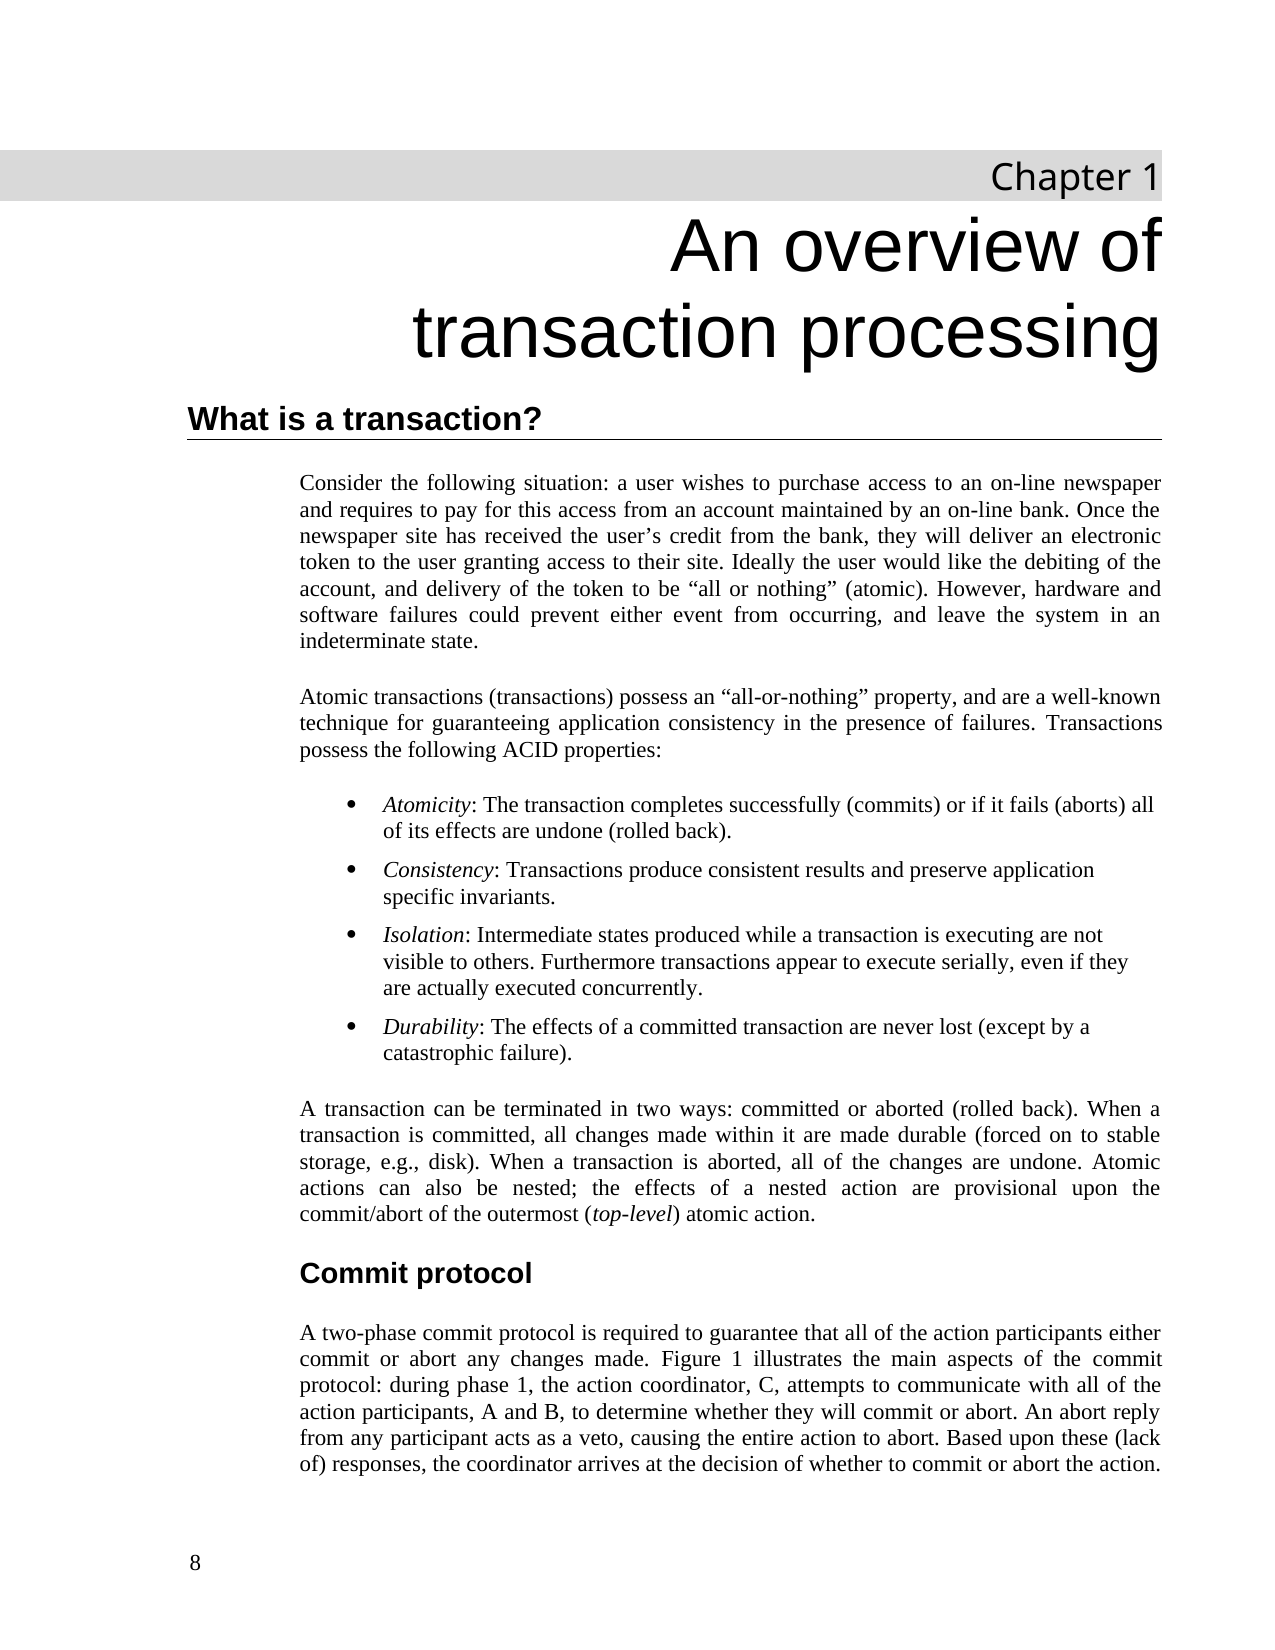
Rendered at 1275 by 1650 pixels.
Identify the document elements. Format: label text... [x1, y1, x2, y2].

list Isolation: Intermediate states produced while a transaction is executing are not visible to others. Furthermore transactions appear to execute serially, even if they are actually executed concurrently. [347, 922, 1162, 1001]
text A two-phase commit protocol is required to guarantee that all of the action participants either commit or abort any changes made. Figure 1 illustrates the main aspects of the commit protocol: during phase 1, the action coordinator, C, attempts to communicate with all of the action participants, A and B, to determine whether they will commit or abort. An abort reply from any participant acts as a veto, causing the entire action to abort. Based upon these (lack of) responses, the coordinator arrives at the decision of whether to commit or abort the action. [299, 1319, 1162, 1477]
subtitle Commit protocol [187, 1256, 1162, 1289]
text Atomic transactions (transactions) possess an “all-or-nothing” property, and are a well-known technique for guaranteeing application consistency in the presence of failures. Transactions possess the following ACID properties: [299, 683, 1162, 762]
text Consider the following situation: a user wishes to purchase access to an on-line newspaper and requires to pay for this access from an account maintained by an on-line bank. Once the newspaper site has received the user’s credit from the bank, they will deliver an electronic token to the user granting access to their site. Ideally the user would like the debiting of the account, and delivery of the token to be “all or nothing” (atomic). However, hardware and software failures could prevent either event from occurring, and leave the system in an indeterminate state. [299, 469, 1162, 654]
list Consistency: Transactions produce consistent results and preserve application specific invariants. [347, 856, 1162, 909]
list Atomicity: The transaction completes successfully (commits) or if it fails (aborts) all of its effects are undone (rolled back). [347, 791, 1162, 844]
title An overview of transaction processing [302, 201, 1162, 373]
list Durability: The effects of a committed transaction are never lost (except by a catastrophic failure). [347, 1013, 1162, 1066]
subtitle What is a transaction? [187, 398, 1162, 439]
text A transaction can be terminated in two ways: committed or aborted (rolled back). When a transaction is committed, all changes made within it are made durable (forced on to stable storage, e.g., disk). When a transaction is aborted, all of the changes are undone. Atomic actions can also be nested; the effects of a nested action are provisional upon the commit/abort of the outermost (top-level) atomic action. [299, 1095, 1162, 1227]
